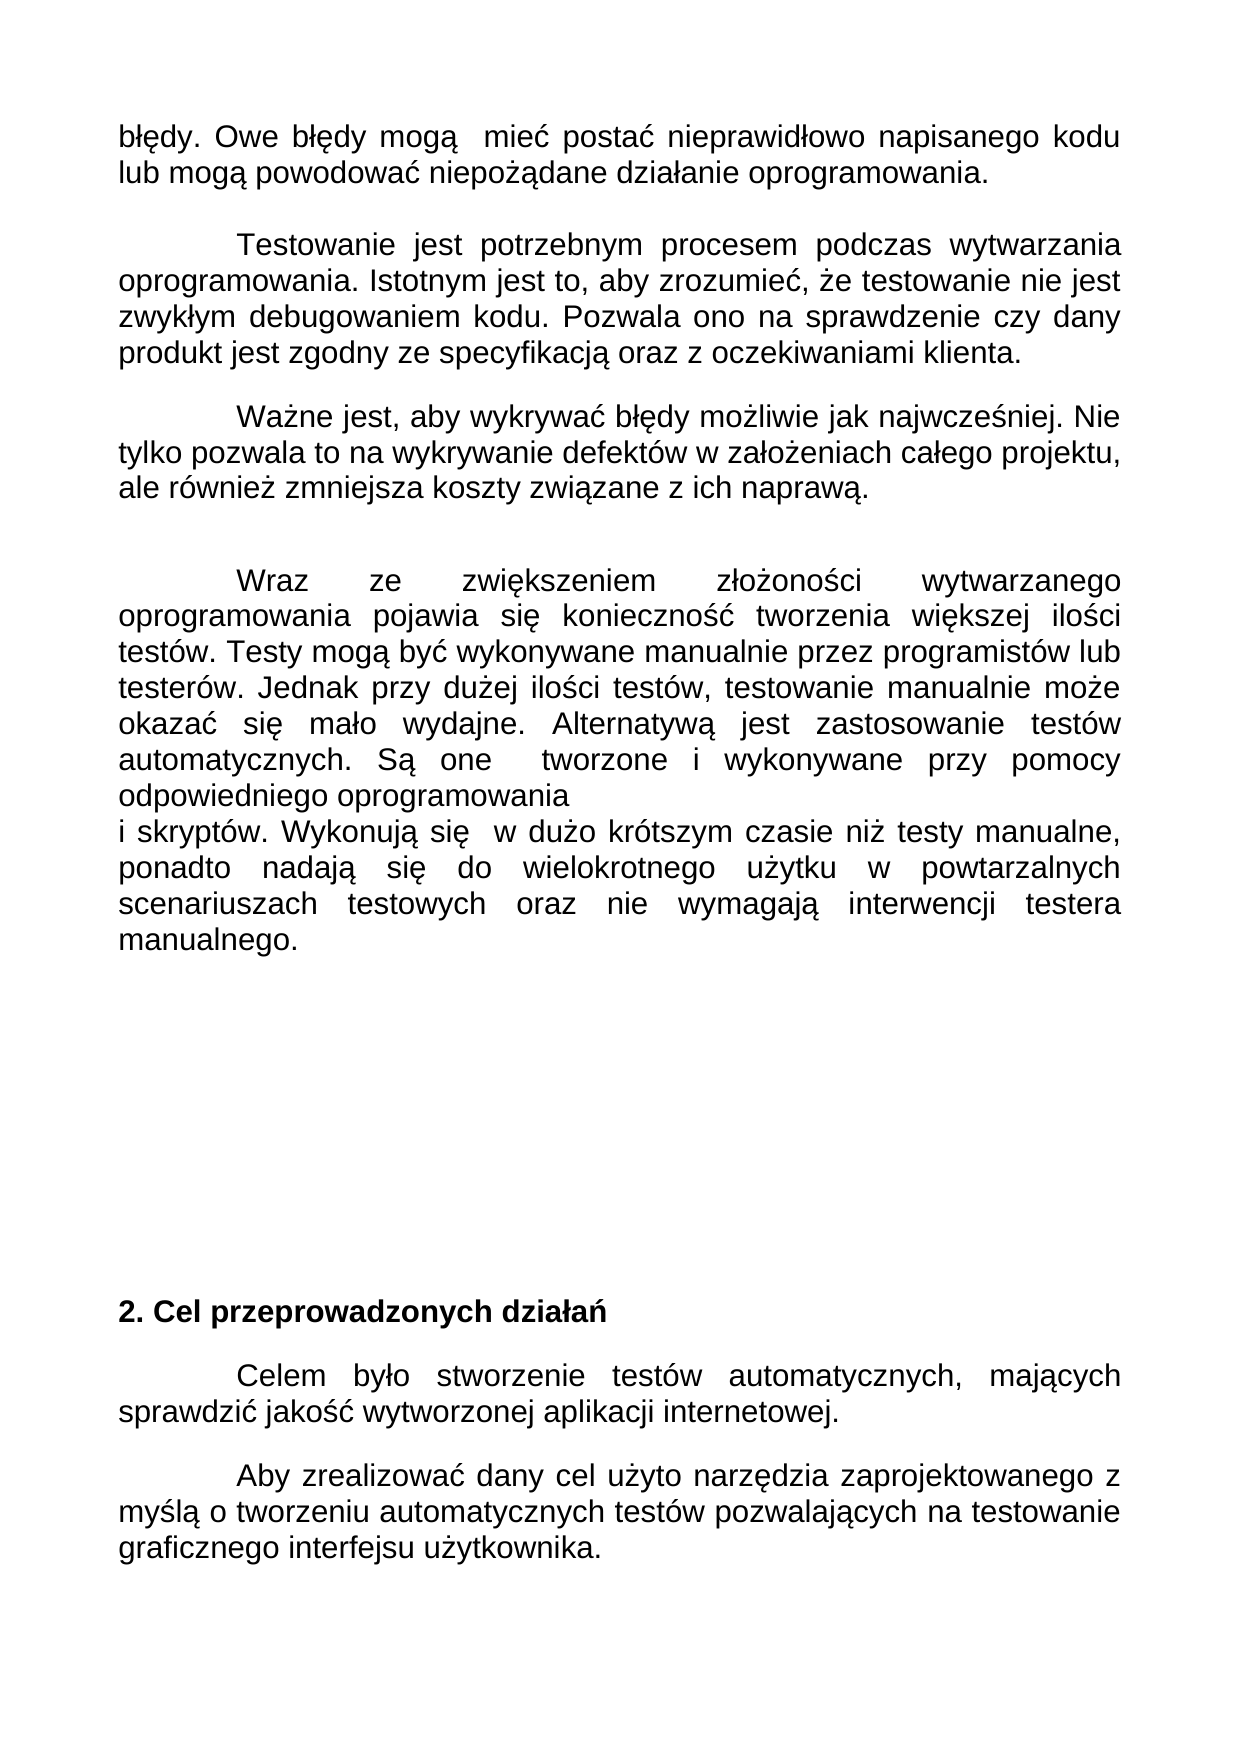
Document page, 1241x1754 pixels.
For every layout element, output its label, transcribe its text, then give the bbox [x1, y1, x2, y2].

text Ważne jest, aby wykrywać błędy możliwie jak najwcześniej. Nie tylko pozwala to na wykrywanie defektów w założeniach całego projektu, ale również zmniejsza koszty związane z ich naprawą. [118, 398, 1122, 506]
text Wraz ze zwiększeniem złożoności wytwarzanego oprogramowania pojawia się konieczność tworzenia większej ilości testów. Testy mogą być wykonywane manualnie przez programistów lub testerów. Jednak przy dużej ilości testów, testowanie manualnie może okazać się mało wydajne. Alternatywą jest zastosowanie testów automatycznych. Są one tworzone i wykonywane przy pomocy odpowiedniego oprogramowania [118, 562, 1122, 813]
text Celem było stworzenie testów automatycznych, mających sprawdzić jakość wytworzonej aplikacji internetowej. [118, 1357, 1122, 1429]
text Testowanie jest potrzebnym procesem podczas wytwarzania oprogramowania. Istotnym jest to, aby zrozumieć, że testowanie nie jest zwykłym debugowaniem kodu. Pozwala ono na sprawdzenie czy dany produkt jest zgodny ze specyfikacją oraz z oczekiwaniami klienta. [118, 226, 1122, 370]
text 2. Cel przeprowadzonych działań [118, 1293, 1122, 1329]
text Aby zrealizować dany cel użyto narzędzia zaprojektowanego z myślą o tworzeniu automatycznych testów pozwalających na testowanie graficznego interfejsu użytkownika. [118, 1457, 1122, 1565]
text i skryptów. Wykonują się w dużo krótszym czasie niż testy manualne, ponadto nadają się do wielokrotnego użytku w powtarzalnych scenariuszach testowych oraz nie wymagają interwencji testera manualnego. [118, 813, 1122, 957]
text błędy. Owe błędy mogą mieć postać nieprawidłowo napisanego kodu lub mogą powodować niepożądane działanie oprogramowania. [118, 118, 1122, 190]
